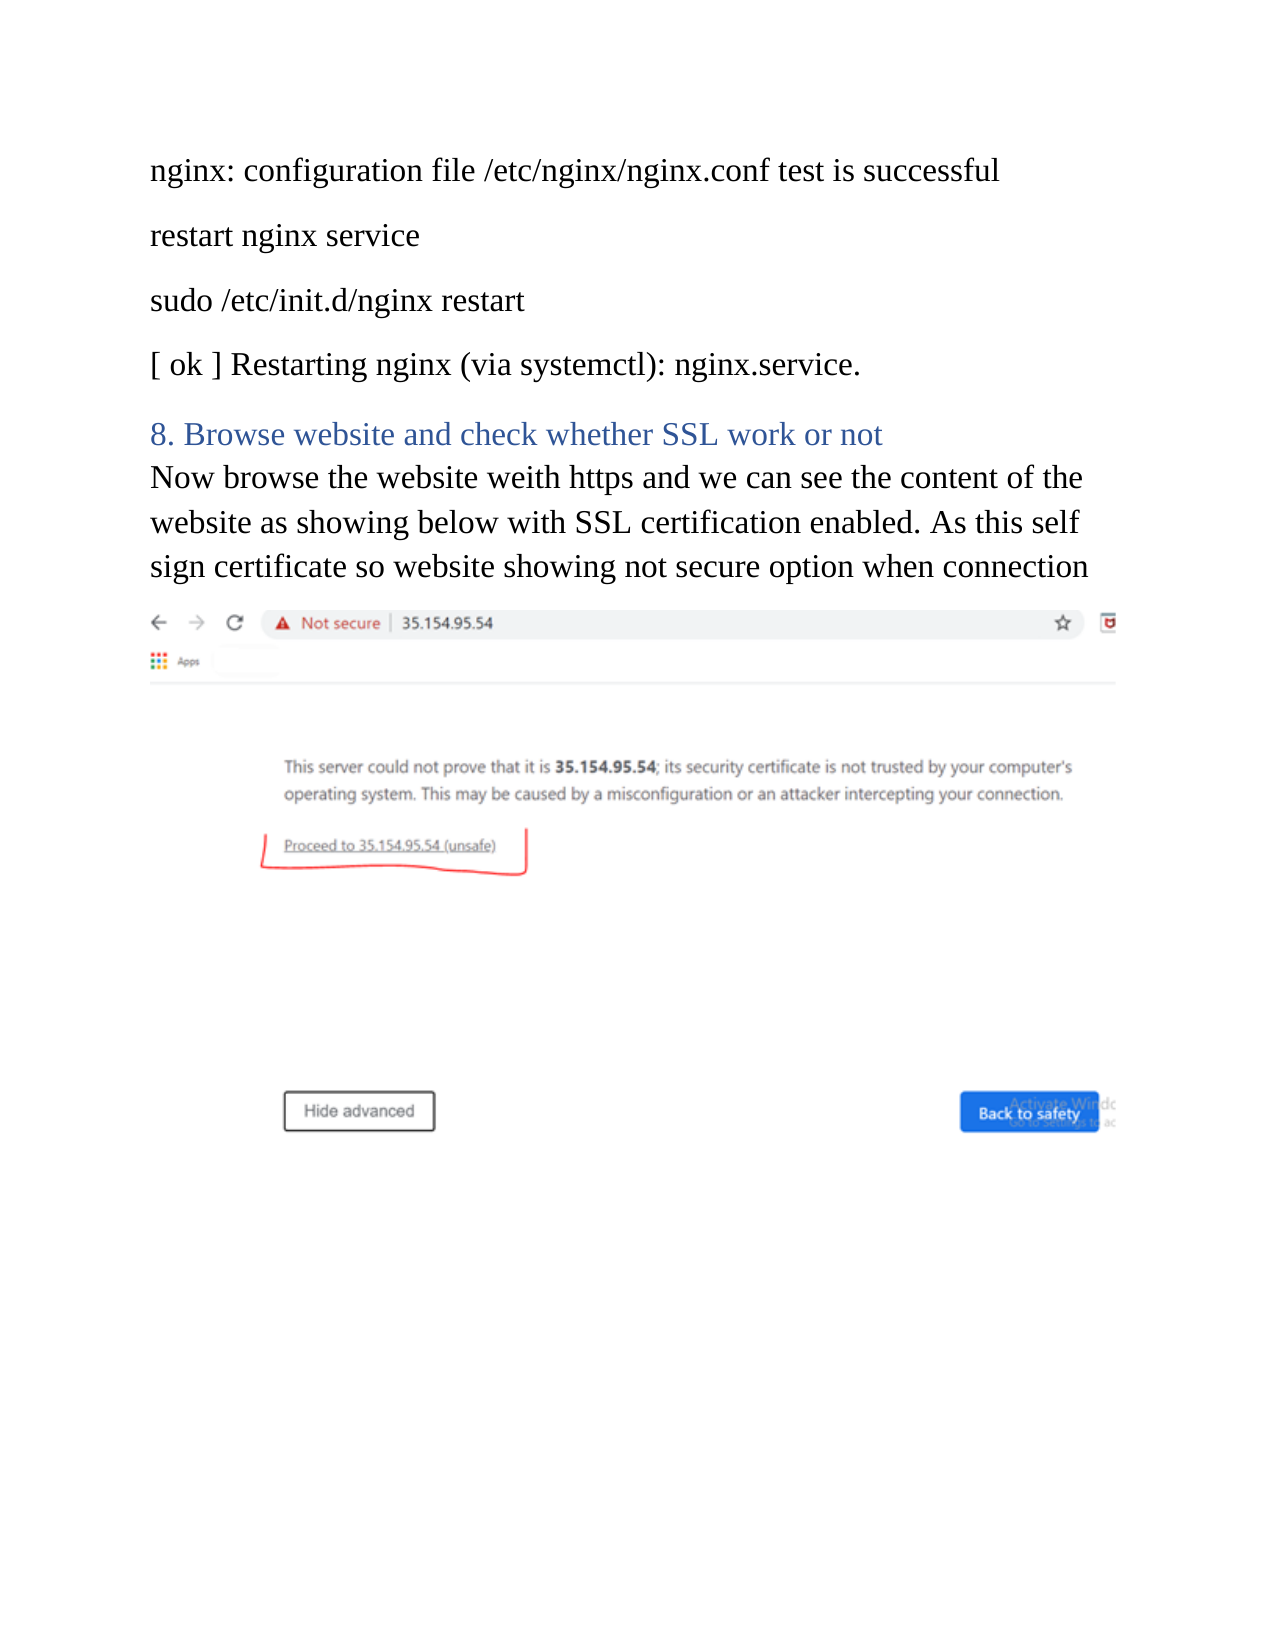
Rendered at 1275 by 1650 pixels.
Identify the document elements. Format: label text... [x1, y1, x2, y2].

text sudo /etc/init.d/nginx restart [150, 280, 1125, 318]
text Now browse the website weith https and we can see the content of the website as showing below with SSL certification enabled. As this self sign certificate so website showing not secure option when connection [150, 458, 1125, 584]
text nginx: configuration file /etc/nginx/nginx.conf test is successful [150, 150, 1125, 188]
text restart nginx service [150, 215, 1125, 253]
subtitle 8. Browse website and check whether SSL work or not [150, 414, 1125, 452]
text [ ok ] Restarting nginx (via systemctl): nginx.service. [150, 345, 1125, 383]
